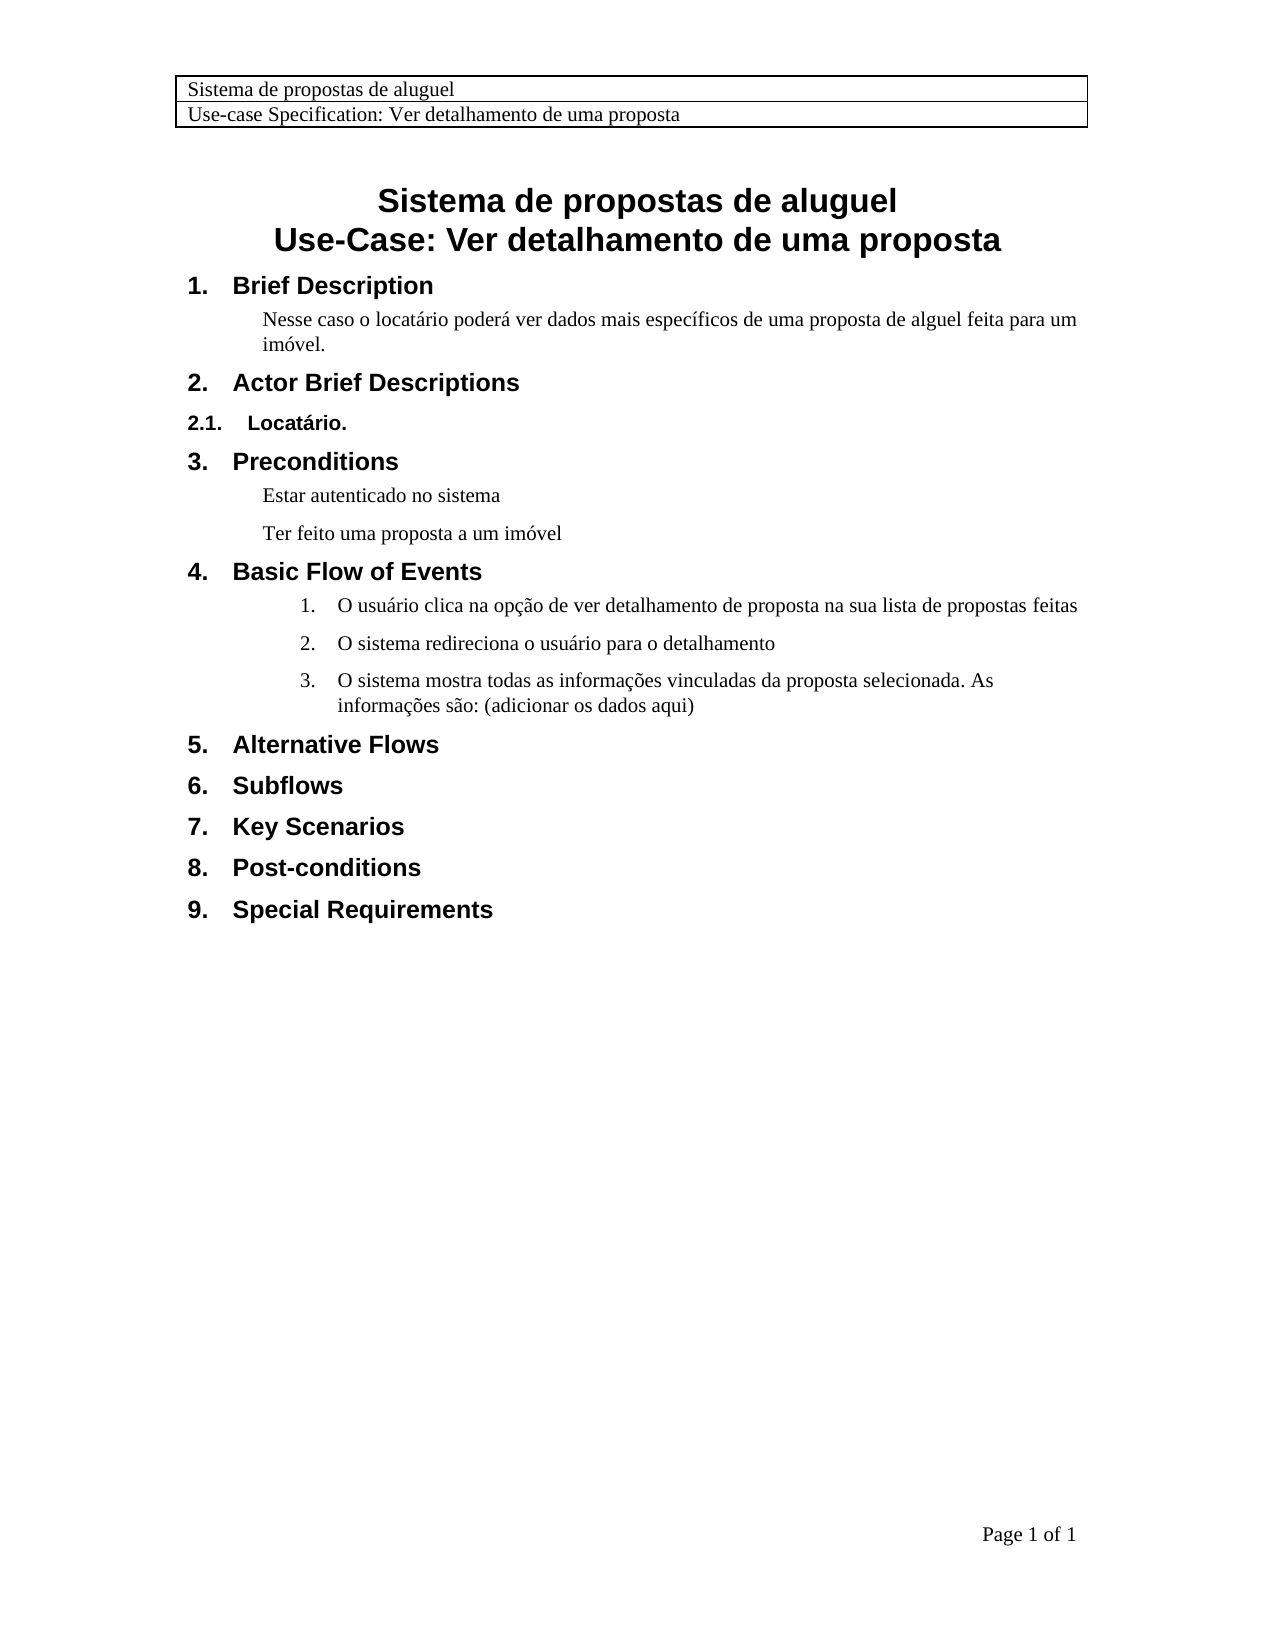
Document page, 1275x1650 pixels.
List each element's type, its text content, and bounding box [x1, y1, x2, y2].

subtitle Basic Flow of Events [187, 557, 1087, 586]
subtitle Special Requirements [187, 895, 1087, 923]
subtitle Sistema de propostas de aluguel Use-Case: Ver detalhamento de uma proposta [187, 182, 1087, 258]
subtitle Post-conditions [187, 853, 1087, 882]
subtitle Preconditions [187, 447, 1087, 476]
subtitle Key Scenarios [187, 812, 1087, 841]
list O sistema redireciona o usuário para o detalhamento [300, 630, 1087, 655]
subtitle Actor Brief Descriptions [187, 368, 1087, 397]
subtitle Locatário. [187, 410, 1087, 435]
list O sistema mostra todas as informações vinculadas da proposta selecionada. As informações são: (adicionar os dados aqui) [300, 667, 1087, 717]
subtitle Brief Description [187, 271, 1087, 300]
subtitle Alternative Flows [187, 730, 1087, 758]
subtitle Subflows [187, 771, 1087, 800]
text Nesse caso o locatário poderá ver dados mais específicos de uma proposta de alguel feita para um imóvel. [262, 306, 1087, 356]
text Ter feito uma proposta a um imóvel [262, 520, 1087, 545]
text Estar autenticado no sistema [262, 482, 1087, 507]
list O usuário clica na opção de ver detalhamento de proposta na sua lista de propostas feitas [300, 592, 1087, 617]
